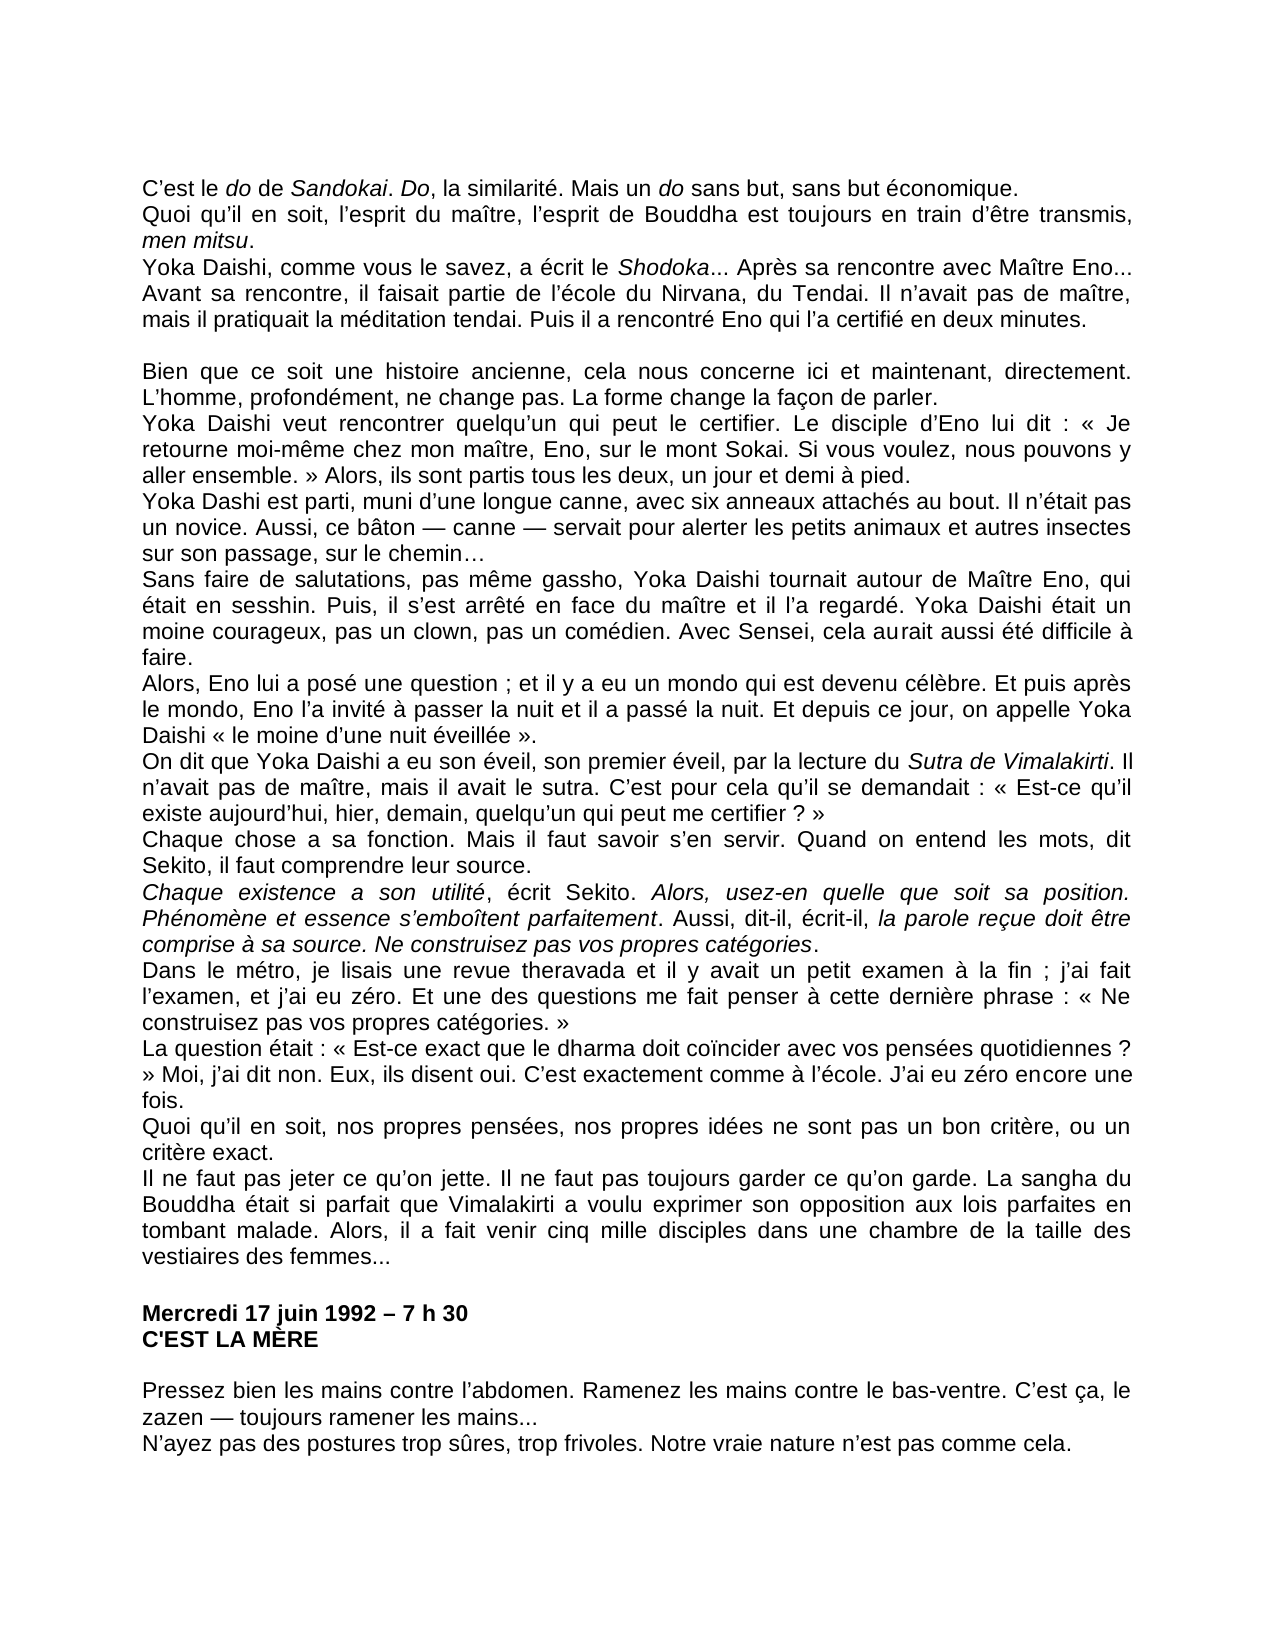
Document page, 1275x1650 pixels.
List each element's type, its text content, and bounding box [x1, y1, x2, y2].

text Il ne faut pas jeter ce qu’on jette. Il ne faut pas toujours garder ce qu’on garde. La sangha du Bouddha était si parfait que Vimalakirti a voulu exprimer son opposition aux lois parfaites en tombant ma­lade. Alors, il a fait venir cinq mille disciples dans une chambre de la taille des vestiaires des femmes... [142, 1165, 1133, 1269]
text Pressez bien les mains contre l’abdomen. Ramenez les mains contre le bas-ventre. C’est ça, le zazen — toujours ramener les mains... [142, 1378, 1133, 1430]
text Yoka Daishi, comme vous le savez, a écrit le Shodoka... Après sa ren­contre avec Maître Eno... Avant sa rencontre, il faisait partie de l’école du Nirvana, du Tendai. Il n’avait pas de maître, mais il prati­quait la méditation tendai. Puis il a rencontré Eno qui l’a certifié en deux minutes. [142, 254, 1133, 332]
text Chaque chose a sa fonction. Mais il faut savoir s’en servir. Quand on entend les mots, dit Sekito, il faut comprendre leur source. [142, 827, 1133, 879]
text Alors, Eno lui a posé une question ; et il y a eu un mondo qui est devenu célèbre. Et puis après le mondo, Eno l’a invité à passer la nuit et il a passé la nuit. Et depuis ce jour, on appelle Yoka Daishi « le moine d’une nuit éveillée ». [142, 671, 1133, 749]
text On dit que Yoka Daishi a eu son éveil, son premier éveil, par la lecture du Sutra de Vimalakirti. Il n’avait pas de maître, mais il avait le sutra. C’est pour cela qu’il se demandait : « Est-ce qu’il existe aujourd’hui, hier, demain, quelqu’un qui peut me certifier ? » [142, 749, 1133, 827]
text Yoka Dashi est parti, muni d’une longue canne, avec six anneaux attachés au bout. Il n’était pas un novice. Aussi, ce bâton — canne — servait pour alerter les petits animaux et autres insectes sur son passage, sur le chemin… [142, 488, 1133, 566]
text Yoka Daishi veut rencontrer quelqu’un qui peut le certifier. Le disciple d’Eno lui dit : « Je retourne moi-même chez mon maître, Eno, sur le mont Sokai. Si vous voulez, nous pouvons y aller ensemble. » Alors, ils sont partis tous les deux, un jour et demi à pied. [142, 410, 1133, 488]
text Sans faire de salutations, pas même gassho, Yoka Daishi tournait autour de Maître Eno, qui était en sesshin. Puis, il s’est arrêté en face du maître et il l’a regardé. Yoka Daishi était un moine courageux, pas un clown, pas un comédien. Avec Sensei, cela au­rait aussi été difficile à faire. [142, 566, 1133, 671]
text Bien que ce soit une histoire ancienne, cela nous concerne ici et maintenant, directement. L’homme, profondément, ne change pas. La forme change la façon de parler. [142, 358, 1133, 410]
text Quoi qu’il en soit, l’esprit du maître, l’esprit de Bouddha est tou­jours en train d’être transmis, men mitsu. [142, 202, 1133, 254]
text Chaque existence a son utilité, écrit Sekito. Alors, usez-en quelle que soit sa position. Phénomène et essence s’emboîtent parfaitement. Aussi, dit-il, écrit-il, la parole reçue doit être comprise à sa source. Ne construisez pas vos propres catégories. [142, 879, 1133, 957]
text La question était : « Est-ce exact que le dharma doit coïncider avec vos pensées quotidiennes ? » Moi, j’ai dit non. Eux, ils disent oui. C’est exactement comme à l’école. J’ai eu zéro en­core une fois. [142, 1035, 1133, 1113]
text N’ayez pas des postures trop sûres, trop frivoles. Notre vraie nature n’est pas comme cela. [142, 1430, 1133, 1456]
text Quoi qu’il en soit, nos propres pensées, nos propres idées ne sont pas un bon critère, ou un critère exact. [142, 1113, 1133, 1165]
text C’est le do de Sandokai. Do, la similarité. Mais un do sans but, sans but économique. [142, 176, 1133, 202]
text Mercredi 17 juin 1992 – 7 h 30 C'EST LA MÈRE [142, 1301, 1133, 1353]
text Dans le métro, je lisais une revue theravada et il y avait un petit examen à la fin ; j’ai fait l’examen, et j’ai eu zéro. Et une des questions me fait penser à cette dernière phrase : « Ne construisez pas vos propres catégories. » [142, 957, 1133, 1035]
